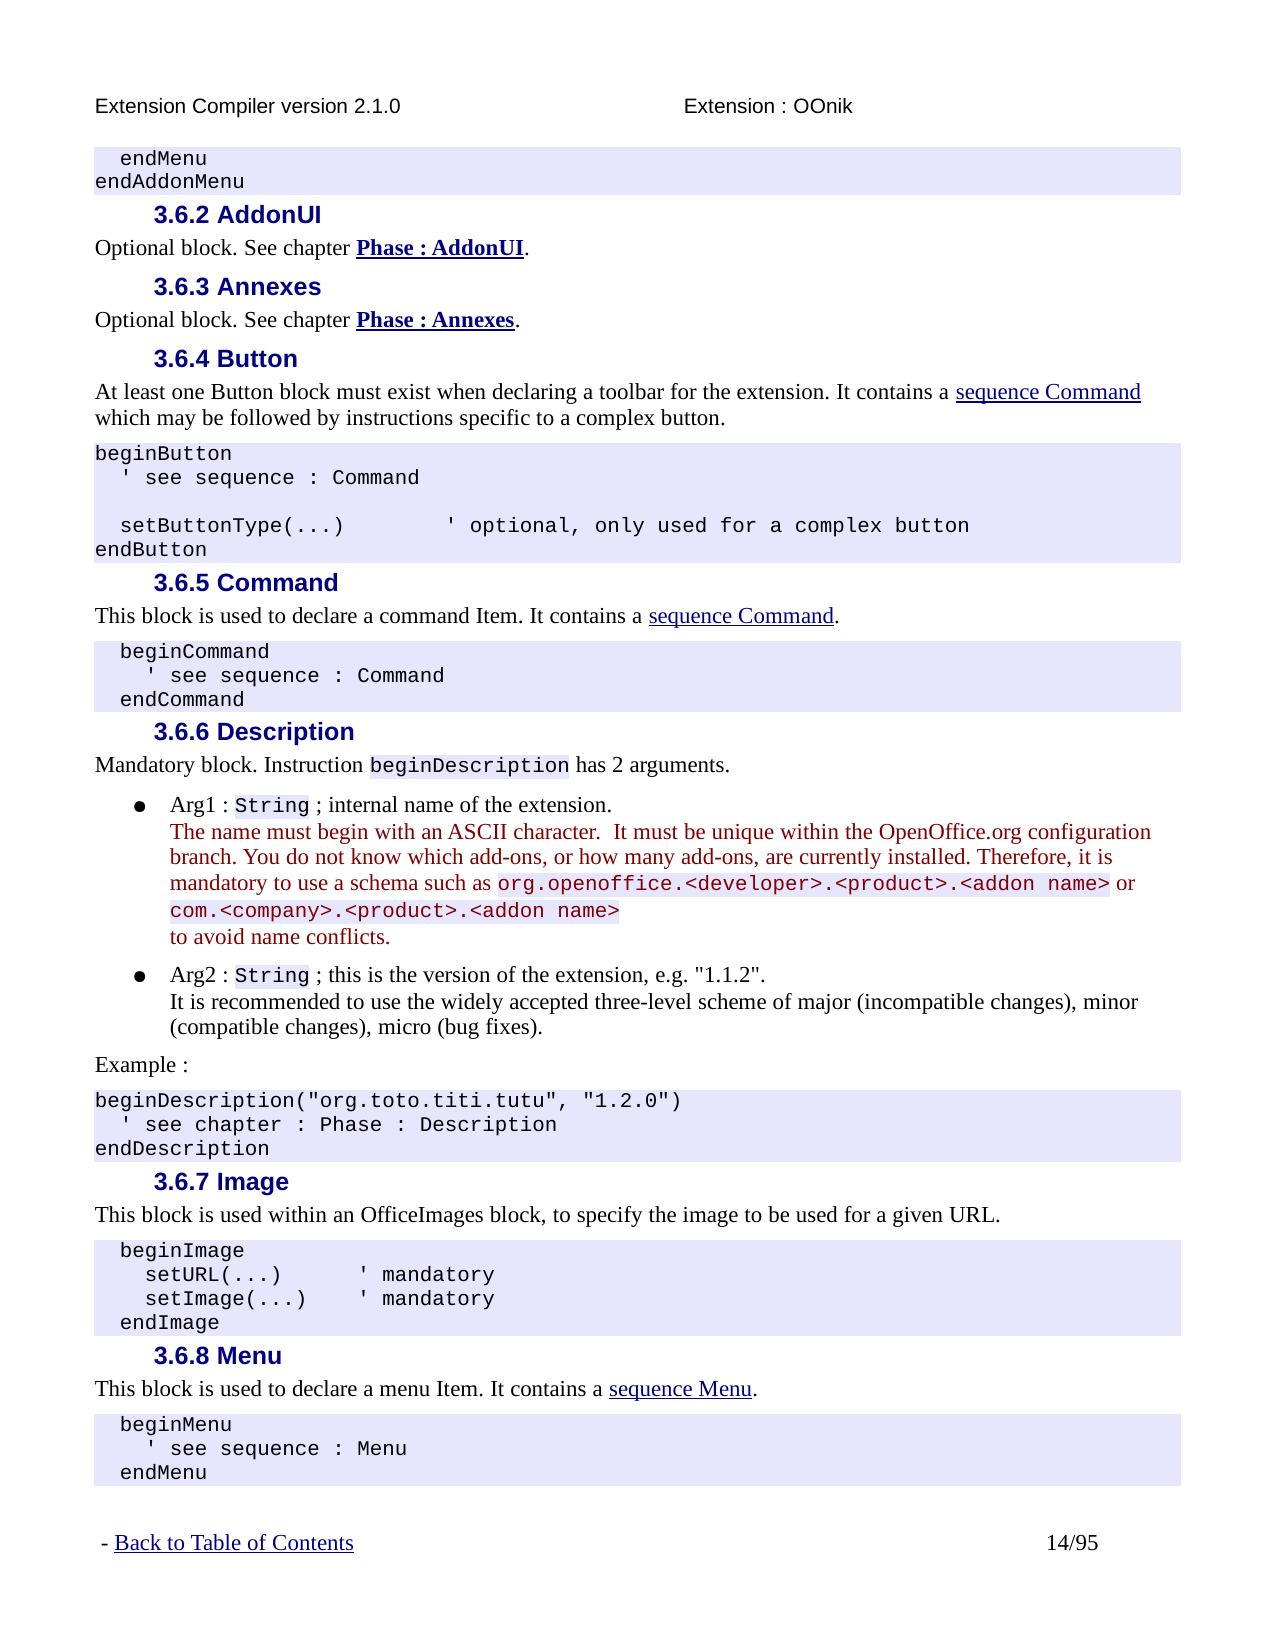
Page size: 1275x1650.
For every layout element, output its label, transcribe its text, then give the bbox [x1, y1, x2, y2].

subtitle Menu [153, 1342, 1181, 1370]
text endDescription [94, 1138, 1181, 1162]
list Arg2 : String ; this is the version of the extension, e.g. "1.1.2". It is recommended to use the widely accepted three-level scheme of major (incompatible changes), minor (compatible changes), micro (bug fixes). [132, 962, 1181, 1040]
text ' see sequence : Menu [94, 1438, 1181, 1462]
text This block is used to declare a menu Item. It contains a sequence Menu. [94, 1376, 1181, 1401]
text endMenu [94, 147, 1181, 171]
text endImage [94, 1312, 1181, 1336]
subtitle Button [153, 345, 1181, 373]
text endAddonMenu [94, 171, 1181, 195]
text setImage(...) ' mandatory [94, 1288, 1181, 1312]
text Optional block. See chapter Phase : AddonUI. [94, 235, 1181, 261]
text Example : [94, 1052, 1181, 1078]
text This block is used within an OfficeImages block, to specify the image to be used for a given URL. [94, 1202, 1181, 1228]
text endCommand [94, 688, 1181, 712]
list Arg1 : String ; internal name of the extension. The name must begin with an ASCII character. It must be unique within the OpenOffice.org configuration branch. You do not know which add-ons, or how many add-ons, are currently installed. Therefore, it is mandatory to use a schema such as org.openoffice.<developer>.<product>.<addon name> or com.<company>.<product>.<addon name> to avoid name conflicts. [132, 792, 1181, 949]
subtitle Description [153, 718, 1181, 746]
text At least one Button block must exist when declaring a toolbar for the extension. It contains a sequence Command which may be followed by instructions specific to a complex button. [94, 379, 1181, 430]
text endMenu [94, 1462, 1181, 1486]
text ' see sequence : Command [94, 664, 1181, 688]
text beginMenu [94, 1414, 1181, 1438]
text Optional block. See chapter Phase : Annexes. [94, 307, 1181, 333]
text setURL(...) ' mandatory [94, 1264, 1181, 1288]
text beginImage [94, 1240, 1181, 1264]
text ' see chapter : Phase : Description [94, 1114, 1181, 1138]
text beginDescription("org.toto.titi.tutu", "1.2.0") [94, 1090, 1181, 1114]
text endButton [94, 539, 1181, 563]
subtitle Annexes [153, 273, 1181, 301]
text Mandatory block. Instruction beginDescription has 2 arguments. [94, 752, 1181, 779]
subtitle AddonUI [153, 201, 1181, 229]
text setButtonType(...) ' optional, only used for a complex button [94, 515, 1181, 539]
text This block is used to declare a command Item. It contains a sequence Command. [94, 602, 1181, 628]
text beginButton [94, 443, 1181, 467]
text ' see sequence : Command [94, 467, 1181, 491]
subtitle Image [153, 1168, 1181, 1196]
text beginCommand [94, 641, 1181, 664]
subtitle Command [153, 568, 1181, 597]
